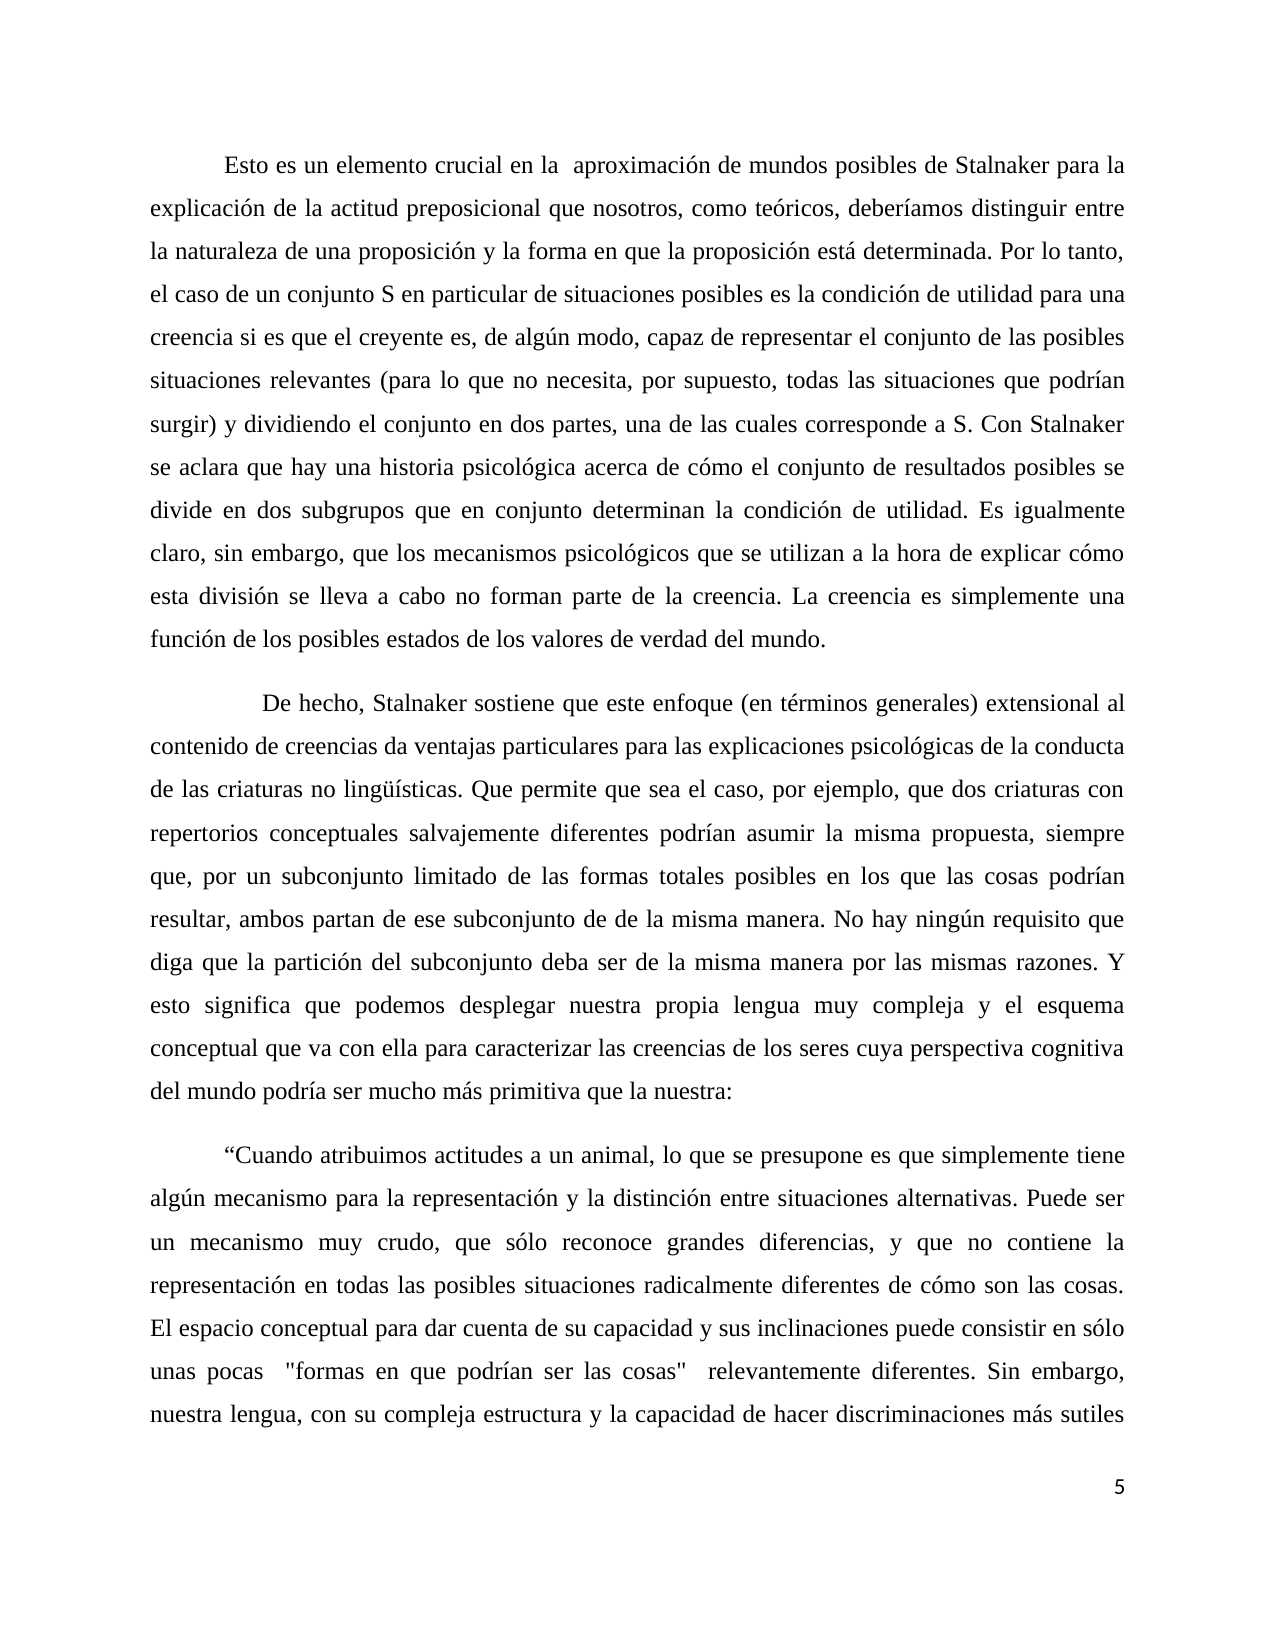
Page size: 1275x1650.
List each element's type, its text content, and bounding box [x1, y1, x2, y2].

text “Cuando atribuimos actitudes a un animal, lo que se presupone es que simplemente tiene algún mecanismo para la representación y la distinción entre situaciones alternativas. Puede ser un mecanismo muy crudo, que sólo reconoce grandes diferencias, y que no contiene la representación en todas las posibles situaciones radicalmente diferentes de cómo son las cosas. El espacio conceptual para dar cuenta de su capacidad y sus inclinaciones puede consistir en sólo unas pocas "formas en que podrían ser las cosas" relevantemente diferentes. Sin embargo, nuestra lengua, con su compleja estructura y la capacidad de hacer discriminaciones más sutiles [150, 1140, 1125, 1428]
text De hecho, Stalnaker sostiene que este enfoque (en términos generales) extensional al contenido de creencias da ventajas particulares para las explicaciones psicológicas de la conducta de las criaturas no lingüísticas. Que permite que sea el caso, por ejemplo, que dos criaturas con repertorios conceptuales salvajemente diferentes podrían asumir la misma propuesta, siempre que, por un subconjunto limitado de las formas totales posibles en los que las cosas podrían resultar, ambos partan de ese subconjunto de de la misma manera. No hay ningún requisito que diga que la partición del subconjunto deba ser de la misma manera por las mismas razones. Y esto significa que podemos desplegar nuestra propia lengua muy compleja y el esquema conceptual que va con ella para caracterizar las creencias de los seres cuya perspectiva cognitiva del mundo podría ser mucho más primitiva que la nuestra: [150, 688, 1125, 1105]
text Esto es un elemento crucial en la aproximación de mundos posibles de Stalnaker para la explicación de la actitud preposicional que nosotros, como teóricos, deberíamos distinguir entre la naturaleza de una proposición y la forma en que la proposición está determinada. Por lo tanto, el caso de un conjunto S en particular de situaciones posibles es la condición de utilidad para una creencia si es que el creyente es, de algún modo, capaz de representar el conjunto de las posibles situaciones relevantes (para lo que no necesita, por supuesto, todas las situaciones que podrían surgir) y dividiendo el conjunto en dos partes, una de las cuales corresponde a S. Con Stalnaker se aclara que hay una historia psicológica acerca de cómo el conjunto de resultados posibles se divide en dos subgrupos que en conjunto determinan la condición de utilidad. Es igualmente claro, sin embargo, que los mecanismos psicológicos que se utilizan a la hora de explicar cómo esta división se lleva a cabo no forman parte de la creencia. La creencia es simplemente una función de los posibles estados de los valores de verdad del mundo. [150, 150, 1125, 653]
